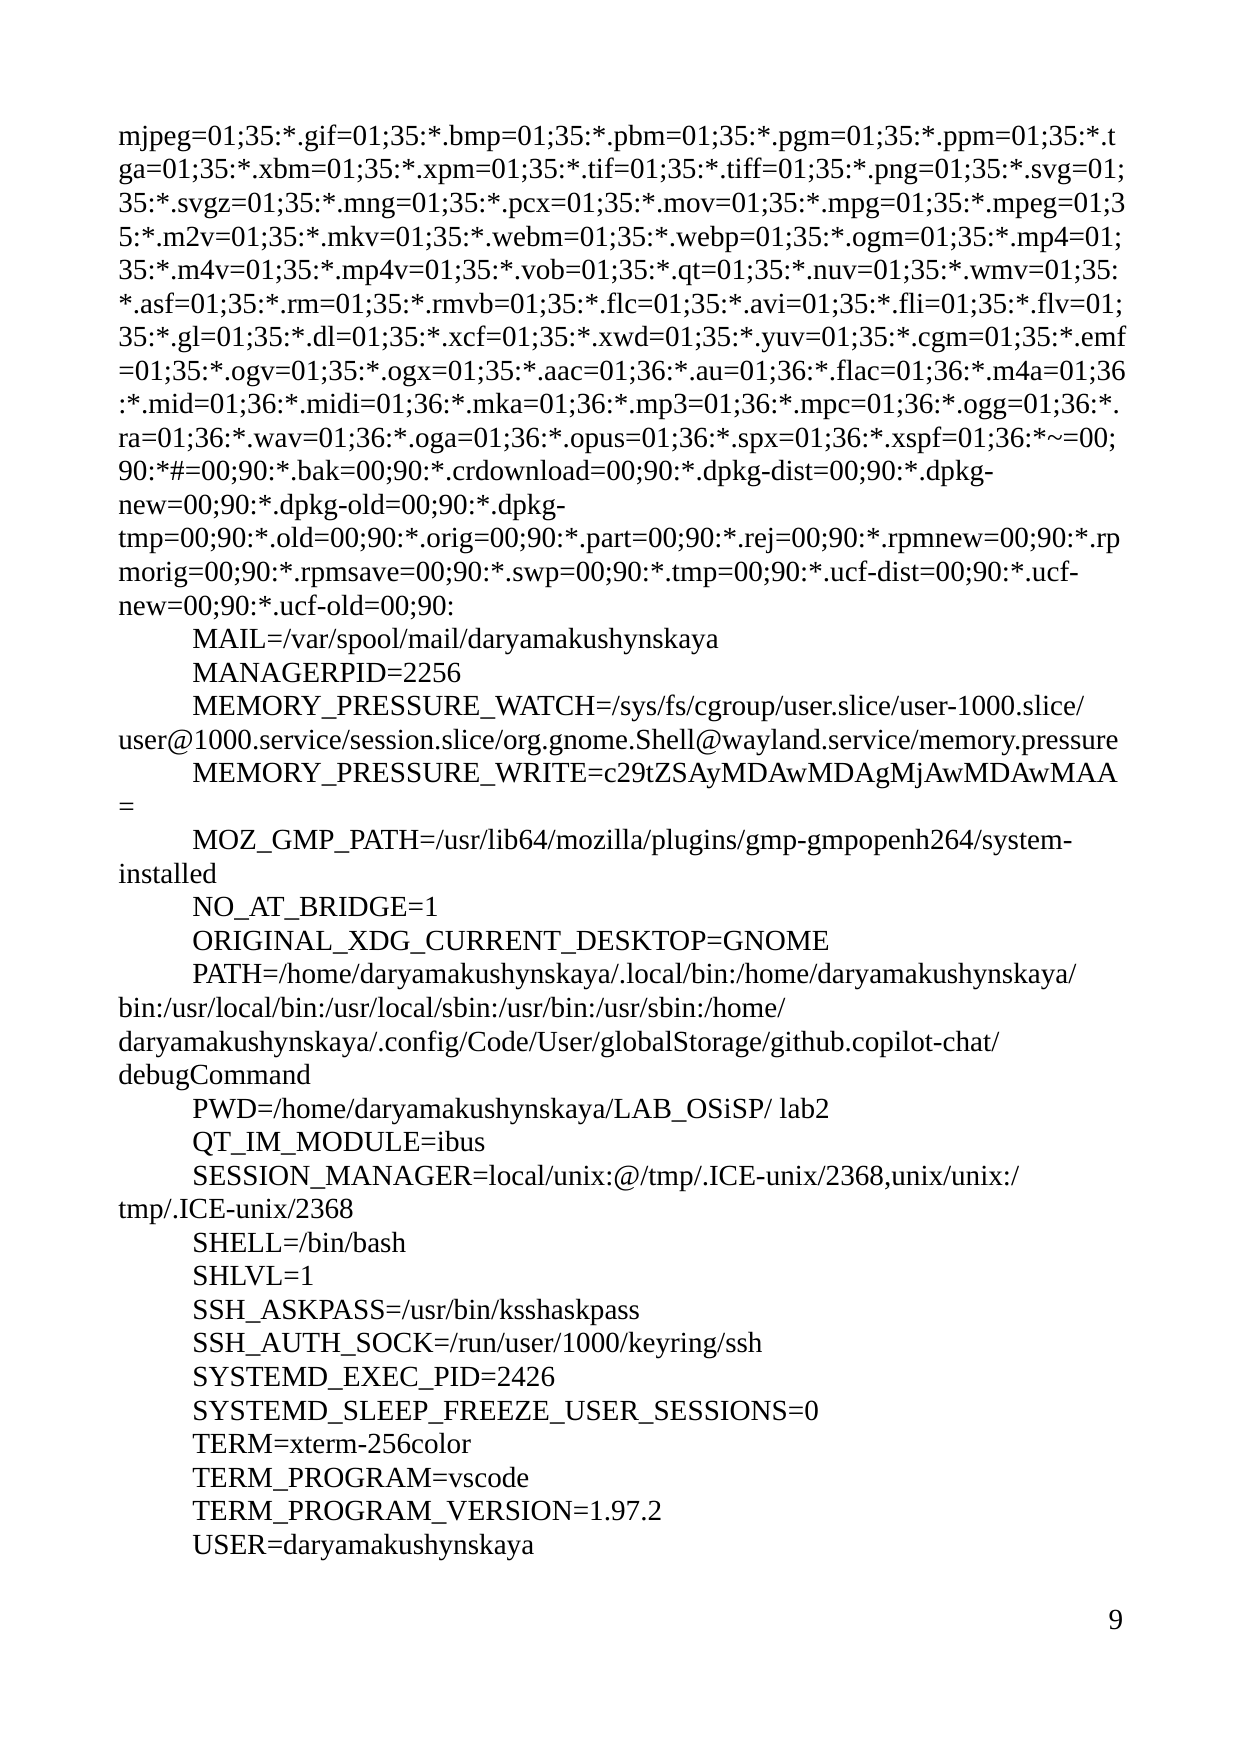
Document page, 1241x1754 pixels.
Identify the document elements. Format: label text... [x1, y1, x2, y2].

text SYSTEMD_SLEEP_FREEZE_USER_SESSIONS=0 [118, 1393, 1128, 1426]
text SSH_AUTH_SOCK=/run/user/1000/keyring/ssh [118, 1326, 1128, 1359]
text NO_AT_BRIDGE=1 [118, 889, 1128, 923]
text TERM=xterm-256color [118, 1426, 1128, 1460]
text MEMORY_PRESSURE_WRITE=c29tZSAyMDAwMDAgMjAwMDAwMAA= [118, 755, 1128, 822]
text ORIGINAL_XDG_CURRENT_DESKTOP=GNOME [118, 923, 1128, 957]
text MEMORY_PRESSURE_WATCH=/sys/fs/cgroup/user.slice/user-1000.slice/user@1000.service/session.slice/org.gnome.Shell@wayland.service/memory.pressure [118, 688, 1128, 755]
text QT_IM_MODULE=ibus [118, 1124, 1128, 1158]
text SYSTEMD_EXEC_PID=2426 [118, 1359, 1128, 1393]
text MOZ_GMP_PATH=/usr/lib64/mozilla/plugins/gmp-gmpopenh264/system-installed [118, 822, 1128, 889]
text SESSION_MANAGER=local/unix:@/tmp/.ICE-unix/2368,unix/unix:/tmp/.ICE-unix/2368 [118, 1158, 1128, 1225]
text USER=daryamakushynskaya [118, 1527, 1128, 1560]
text TERM_PROGRAM_VERSION=1.97.2 [118, 1493, 1128, 1527]
text mjpeg=01;35:*.gif=01;35:*.bmp=01;35:*.pbm=01;35:*.pgm=01;35:*.ppm=01;35:*.tga=01;35:*.xbm=01;35:*.xpm=01;35:*.tif=01;35:*.tiff=01;35:*.png=01;35:*.svg=01;35:*.svgz=01;35:*.mng=01;35:*.pcx=01;35:*.mov=01;35:*.mpg=01;35:*.mpeg=01;35:*.m2v=01;35:*.mkv=01;35:*.webm=01;35:*.webp=01;35:*.ogm=01;35:*.mp4=01;35:*.m4v=01;35:*.mp4v=01;35:*.vob=01;35:*.qt=01;35:*.nuv=01;35:*.wmv=01;35:*.asf=01;35:*.rm=01;35:*.rmvb=01;35:*.flc=01;35:*.avi=01;35:*.fli=01;35:*.flv=01;35:*.gl=01;35:*.dl=01;35:*.xcf=01;35:*.xwd=01;35:*.yuv=01;35:*.cgm=01;35:*.emf=01;35:*.ogv=01;35:*.ogx=01;35:*.aac=01;36:*.au=01;36:*.flac=01;36:*.m4a=01;36:*.mid=01;36:*.midi=01;36:*.mka=01;36:*.mp3=01;36:*.mpc=01;36:*.ogg=01;36:*.ra=01;36:*.wav=01;36:*.oga=01;36:*.opus=01;36:*.spx=01;36:*.xspf=01;36:*~=00;90:*#=00;90:*.bak=00;90:*.crdownload=00;90:*.dpkg-dist=00;90:*.dpkg-new=00;90:*.dpkg-old=00;90:*.dpkg-tmp=00;90:*.old=00;90:*.orig=00;90:*.part=00;90:*.rej=00;90:*.rpmnew=00;90:*.rpmorig=00;90:*.rpmsave=00;90:*.swp=00;90:*.tmp=00;90:*.ucf-dist=00;90:*.ucf-new=00;90:*.ucf-old=00;90: [118, 118, 1128, 621]
text PATH=/home/daryamakushynskaya/.local/bin:/home/daryamakushynskaya/bin:/usr/local/bin:/usr/local/sbin:/usr/bin:/usr/sbin:/home/daryamakushynskaya/.config/Code/User/globalStorage/github.copilot-chat/debugCommand [118, 957, 1128, 1091]
text SSH_ASKPASS=/usr/bin/ksshaskpass [118, 1292, 1128, 1326]
text PWD=/home/daryamakushynskaya/LAB_OSiSP/ lab2 [118, 1091, 1128, 1124]
text SHELL=/bin/bash [118, 1225, 1128, 1258]
text MANAGERPID=2256 [118, 655, 1128, 688]
text MAIL=/var/spool/mail/daryamakushynskaya [118, 621, 1128, 655]
text SHLVL=1 [118, 1258, 1128, 1292]
text TERM_PROGRAM=vscode [118, 1460, 1128, 1493]
